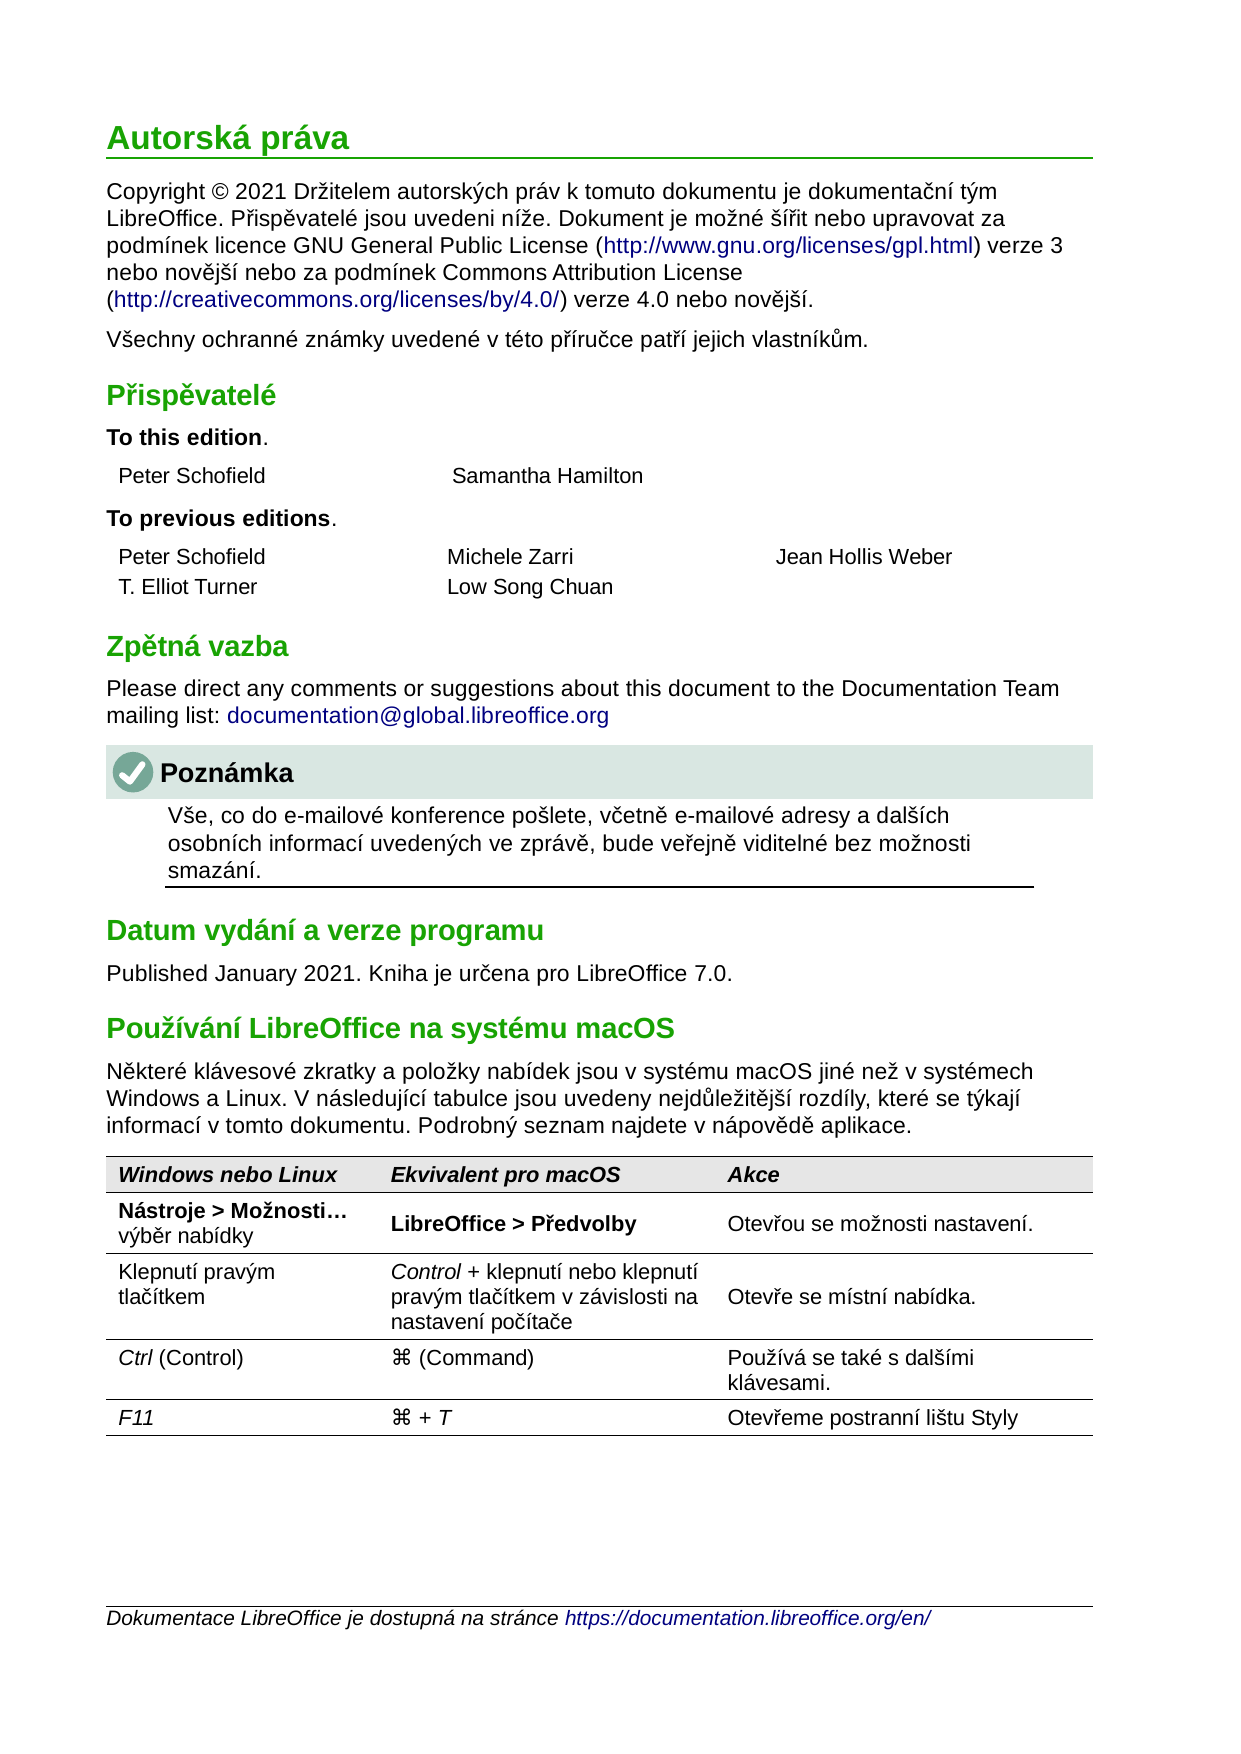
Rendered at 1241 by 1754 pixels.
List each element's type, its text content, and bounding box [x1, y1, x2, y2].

table_cell F11 [106, 1400, 379, 1435]
table_cell Nástroje > Možnosti… výběr nabídky [106, 1193, 379, 1253]
subtitle Datum vydání a verze programu [106, 913, 1093, 947]
text Published January 2021. Kniha je určena pro LibreOffice 7.0. [106, 959, 1093, 986]
text Některé klávesové zkratky a položky nabídek jsou v systému macOS jiné než v systémech Windows a Linux. V následující tabulce jsou uvedeny nejdůležitější rozdíly, které se týkají informací v tomto dokumentu. Podrobný seznam najdete v nápovědě aplikace. [106, 1057, 1093, 1139]
table_cell Control + klepnutí nebo klepnutí pravým tlačítkem v závislosti na nastavení počítače [379, 1254, 716, 1338]
table_cell LibreOffice > Předvolby [379, 1193, 716, 1253]
text To previous editions. [106, 504, 1093, 532]
table_cell [764, 574, 1093, 603]
table_cell ⌘ + T [379, 1400, 716, 1435]
table_header Windows nebo Linux [106, 1157, 379, 1192]
text To this edition. [106, 423, 1093, 451]
subtitle Používání LibreOffice na systému macOS [106, 1011, 1093, 1045]
subtitle Zpětná vazba [106, 628, 1093, 662]
table_cell Ctrl (Control) [106, 1340, 379, 1399]
table_cell Klepnutí pravým tlačítkem [106, 1254, 379, 1338]
table_cell Otevřeme postranní lištu Styly [716, 1400, 1093, 1435]
subtitle Poznámka [106, 745, 1093, 799]
table_header Samantha Hamilton [440, 463, 766, 493]
text Please direct any comments or suggestions about this document to the Documentation Team mailing list: documentation@global.libreoffice.org [106, 674, 1093, 729]
table_cell ⌘ (Command) [379, 1340, 716, 1399]
text Copyright © 2021 Držitelem autorských práv k tomuto dokumentu je dokumentační tým LibreOffice. Přispěvatelé jsou uvedeni níže. Dokument je možné šířit nebo upravovat za podmínek licence GNU General Public License (http://www.gnu.org/licenses/gpl.html) verze 3 nebo novější nebo za podmínek Commons Attribution License (http://creativecommons.org/licenses/by/4.0/) verze 4.0 nebo novější. [106, 177, 1093, 313]
table_cell Používá se také s dalšími klávesami. [716, 1340, 1093, 1399]
table_cell T. Elliot Turner [106, 574, 435, 603]
table_header Peter Schofield [106, 463, 440, 493]
subtitle Přispěvatelé [106, 377, 1093, 411]
table_cell Low Song Chuan [435, 574, 764, 603]
table_header Ekvivalent pro macOS [379, 1157, 716, 1192]
table_cell Otevřou se možnosti nastavení. [716, 1193, 1093, 1253]
table_header [766, 463, 1093, 493]
text Vše, co do e-mailové konference pošlete, včetně e-mailové adresy a dalších osobních informací uvedených ve zprávě, bude veřejně viditelné bez možnosti smazání. [164, 799, 1034, 888]
text Všechny ochranné známky uvedené v této příručce patří jejich vlastníkům. [106, 325, 1093, 352]
table_cell Otevře se místní nabídka. [716, 1254, 1093, 1338]
table_header Peter Schofield [106, 544, 435, 574]
table_header Michele Zarri [435, 544, 764, 574]
table_header Akce [716, 1157, 1093, 1192]
table_header Jean Hollis Weber [764, 544, 1093, 574]
subtitle Autorská práva [106, 118, 1093, 157]
